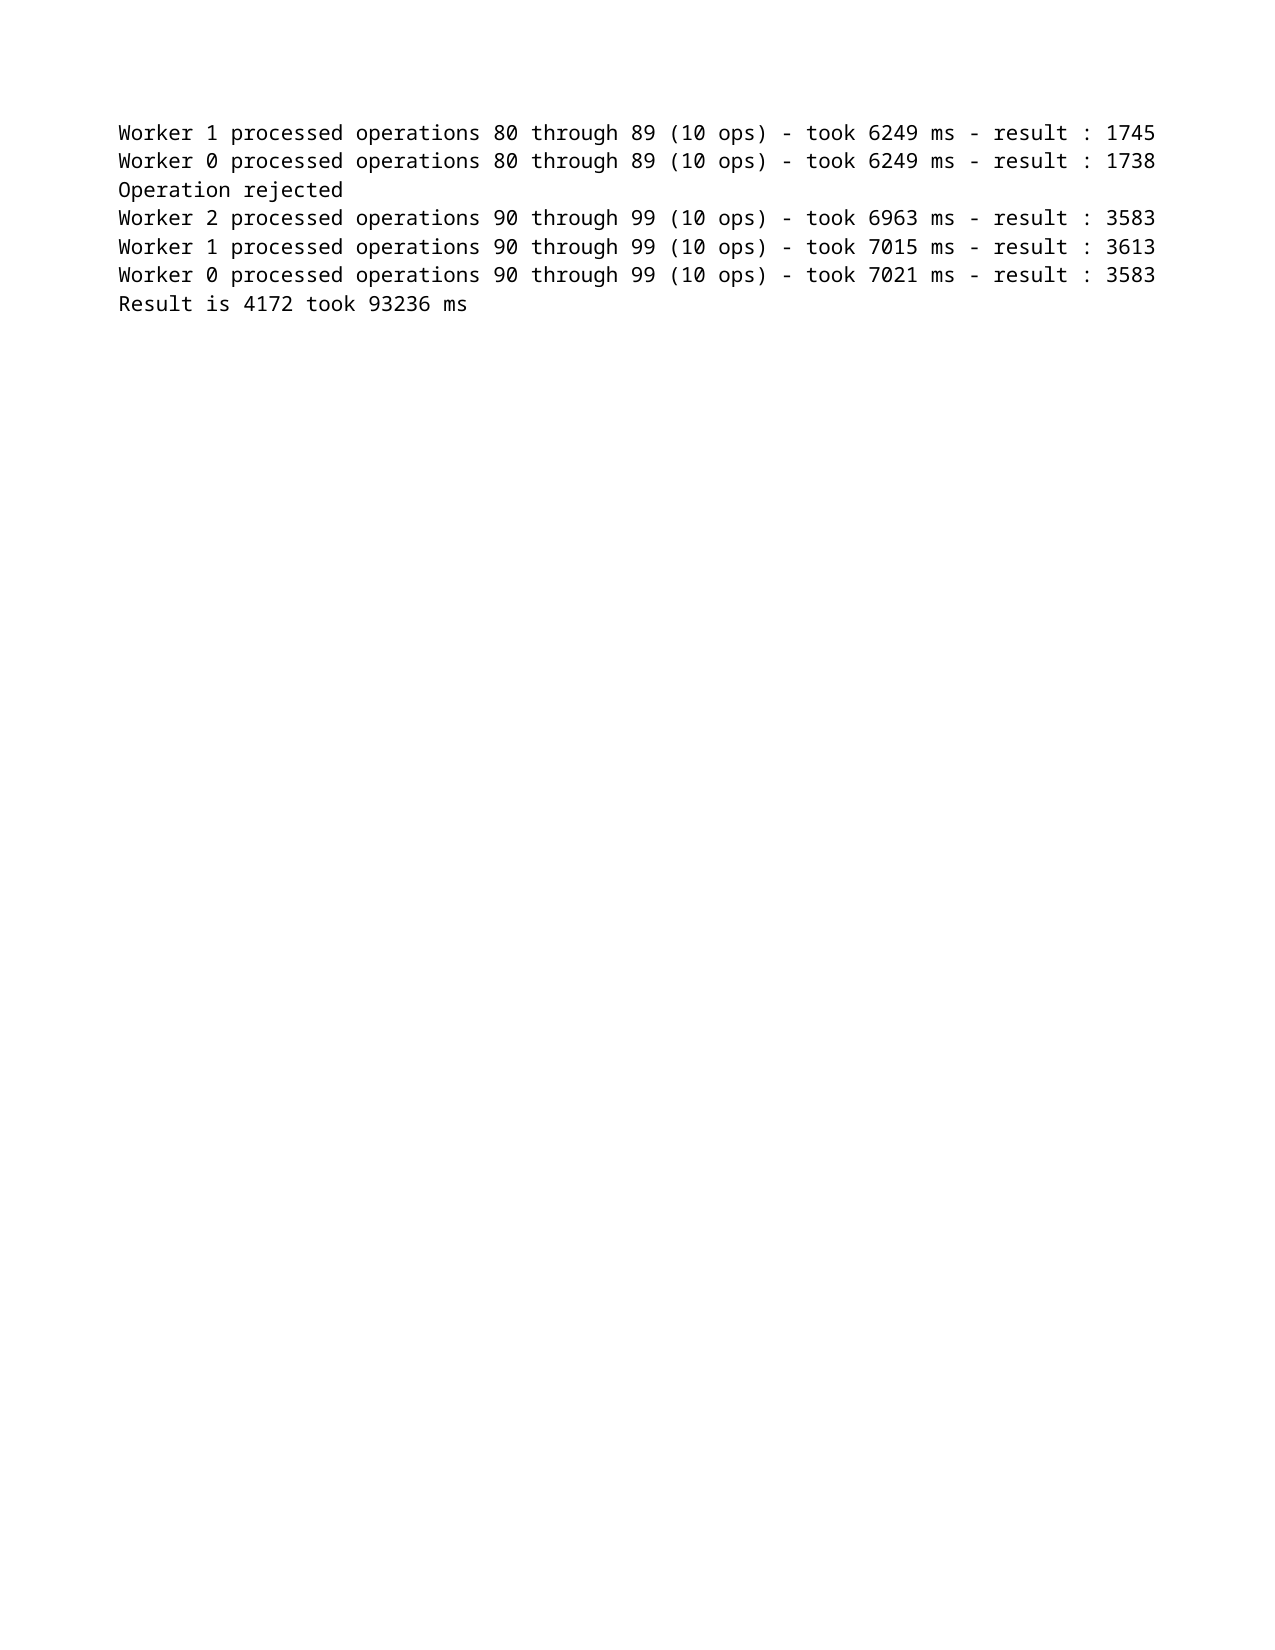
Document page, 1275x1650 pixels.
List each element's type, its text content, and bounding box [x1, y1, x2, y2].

text Worker 2 processed operations 90 through 99 (10 ops) - took 6963 ms - result : 3583 [118, 203, 1157, 232]
text Worker 1 processed operations 80 through 89 (10 ops) - took 6249 ms - result : 1745 [118, 118, 1157, 147]
text Worker 1 processed operations 90 through 99 (10 ops) - took 7015 ms - result : 3613 [118, 232, 1157, 260]
text Result is 4172 took 93236 ms [118, 289, 1157, 317]
text Operation rejected [118, 175, 1157, 203]
text Worker 0 processed operations 80 through 89 (10 ops) - took 6249 ms - result : 1738 [118, 147, 1157, 175]
text Worker 0 processed operations 90 through 99 (10 ops) - took 7021 ms - result : 3583 [118, 260, 1157, 289]
